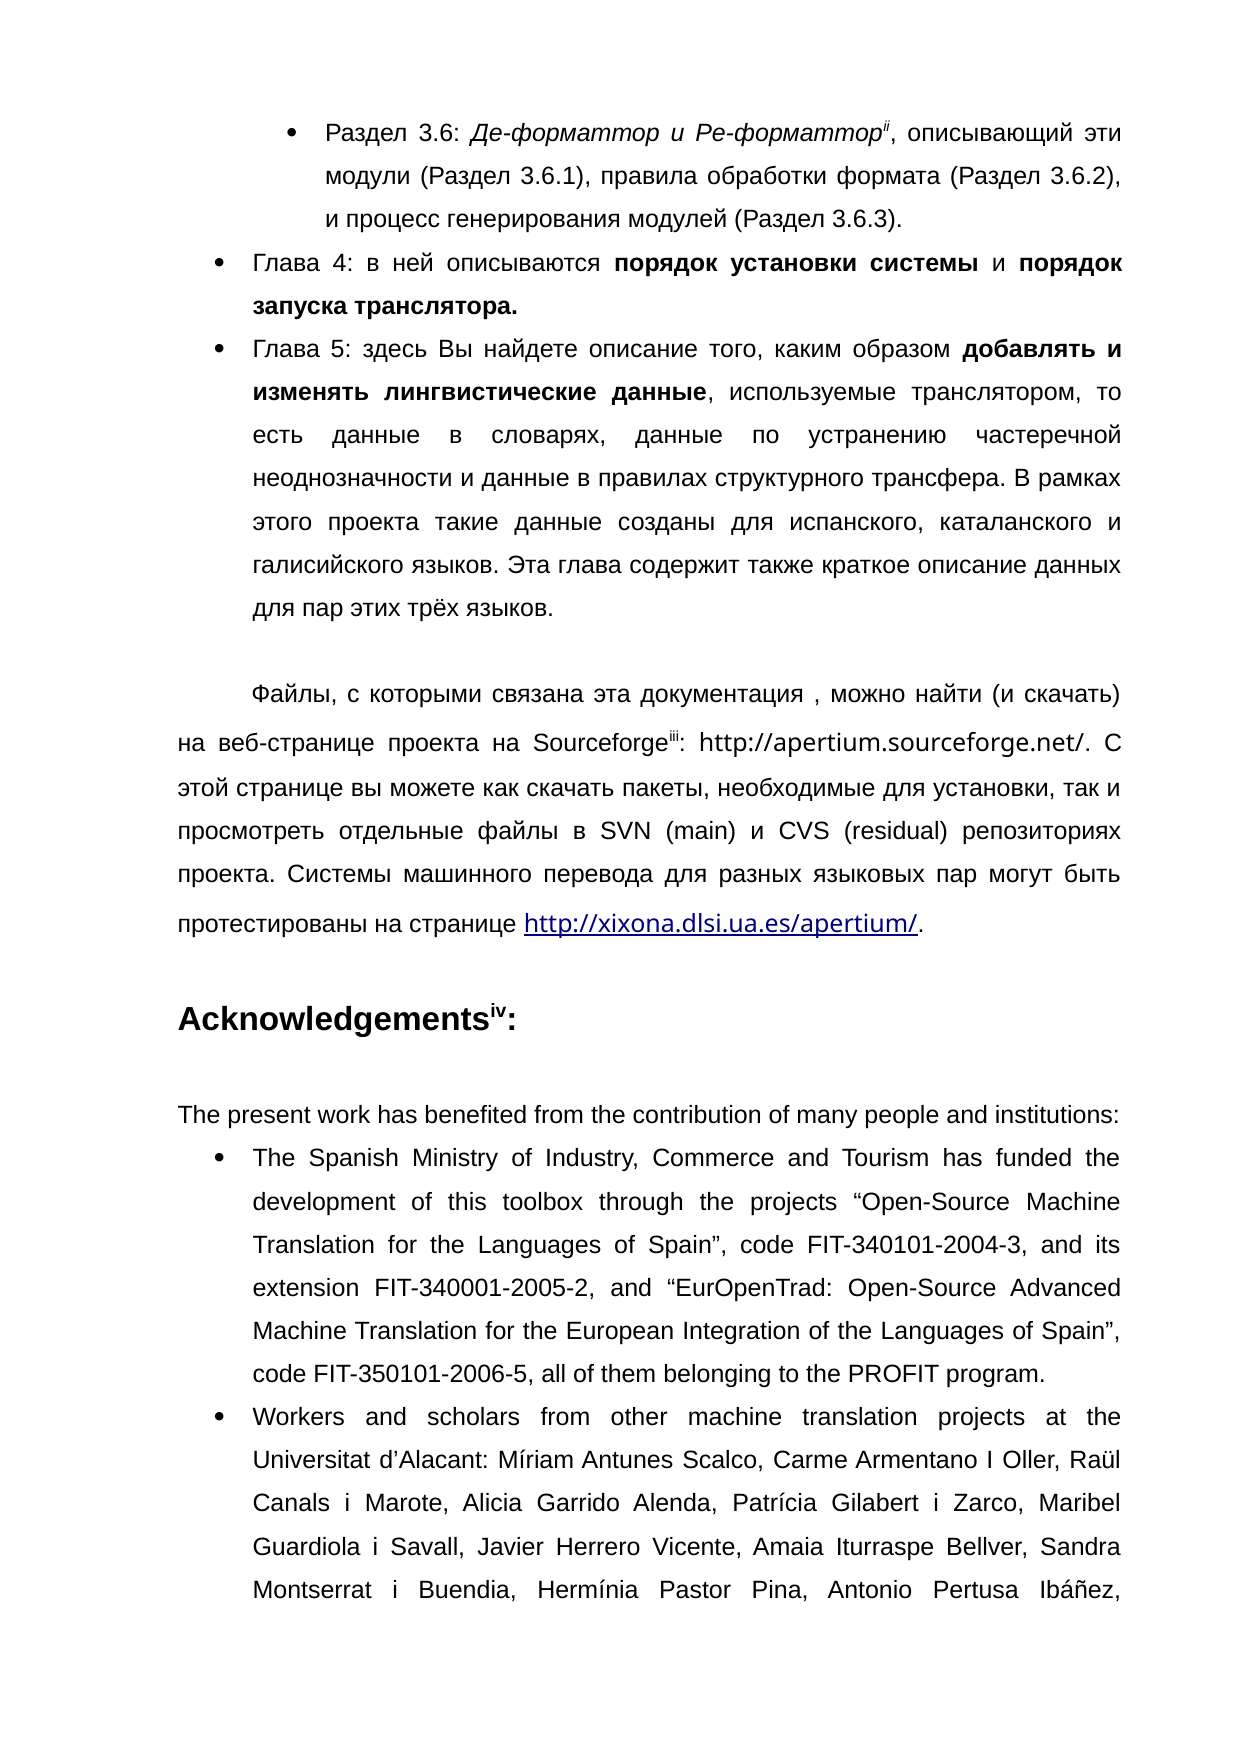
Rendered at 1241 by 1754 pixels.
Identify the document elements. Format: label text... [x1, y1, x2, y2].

list Раздел 3.6: Де-форматтор и Ре-форматтор, описывающий эти модули (Раздел 3.6.1), правила обработки формата (Раздел 3.6.2), и процесс генерирования модулей (Раздел 3.6.3). [287, 118, 1122, 233]
list Глава 5: здесь Вы найдете описание того, каким образом добавлять и изменять лингвистические данные, используемые транслятором, то есть данные в словарях, данные по устранению частеречной неоднозначности и данные в правилах структурного трансфера. В рамках этого проекта такие данные созданы для испанского, каталанского и галисийского языков. Эта глава содержит также краткое описание данных для пар этих трёх языков. [215, 334, 1122, 622]
list The Spanish Ministry of Industry, Commerce and Tourism has funded the development of this toolbox through the projects “Open-Source Machine Translation for the Languages of Spain”, code FIT-340101-2004-3, and its extension FIT-340001-2005-2, and “EurOpenTrad: Open-Source Advanced Machine Translation for the European Integration of the Languages of Spain”, code FIT-350101-2006-5, all of them belonging to the PROFIT program. [215, 1143, 1122, 1388]
text Acknowledgements: [177, 999, 1122, 1038]
text The present work has benefited from the contribution of many people and institutions: [177, 1100, 1122, 1129]
list Workers and scholars from other machine translation projects at the Universitat d’Alacant: Míriam Antunes Scalco, Carme Armentano I Oller, Raül Canals i Marote, Alicia Garrido Alenda, Patrícia Gilabert i Zarco, Maribel Guardiola i Savall, Javier Herrero Vicente, Amaia Iturraspe Bellver, Sandra Montserrat i Buendia, Hermínia Pastor Pina, Antonio Pertusa Ibáñez, [215, 1402, 1122, 1603]
text Файлы, с которыми связана эта документация , можно найти (и скачать) на веб-странице проекта на Sourceforge: http://apertium.sourceforge.net/. С этой странице вы можете как скачать пакеты, необходимые для установки, так и просмотреть отдельные файлы в SVN (main) и CVS (residual) репозиториях проекта. Системы машинного перевода для разных языковых пар могут быть протестированы на странице http://xixona.dlsi.ua.es/apertium/. [177, 679, 1122, 939]
list Глава 4: в ней описываются порядок установки системы и порядок запуска транслятора. [215, 248, 1122, 319]
